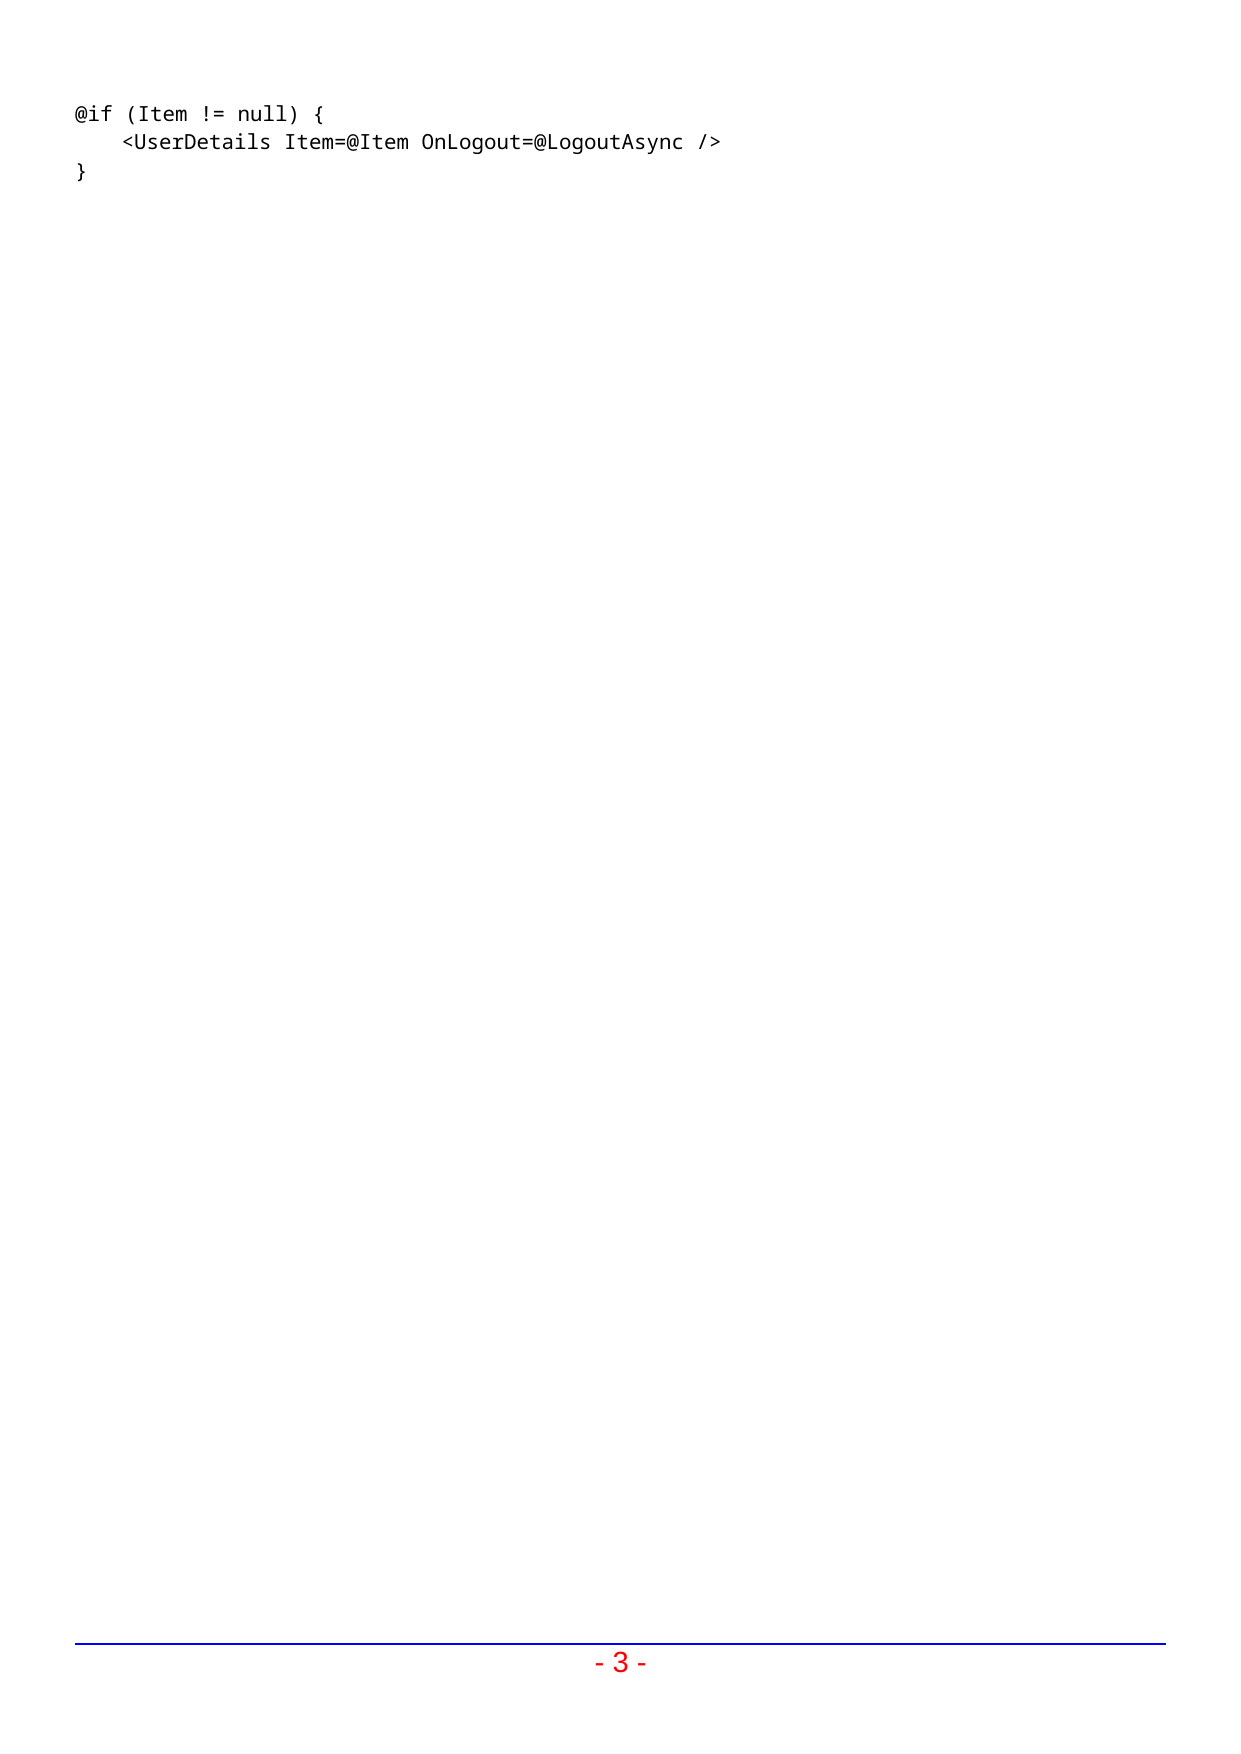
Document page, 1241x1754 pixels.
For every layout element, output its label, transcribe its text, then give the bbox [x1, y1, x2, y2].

text <UserDetails Item=@Item OnLogout=@LogoutAsync /> [75, 127, 1166, 156]
text } [75, 156, 1166, 184]
text @if (Item != null) { [75, 99, 1166, 127]
